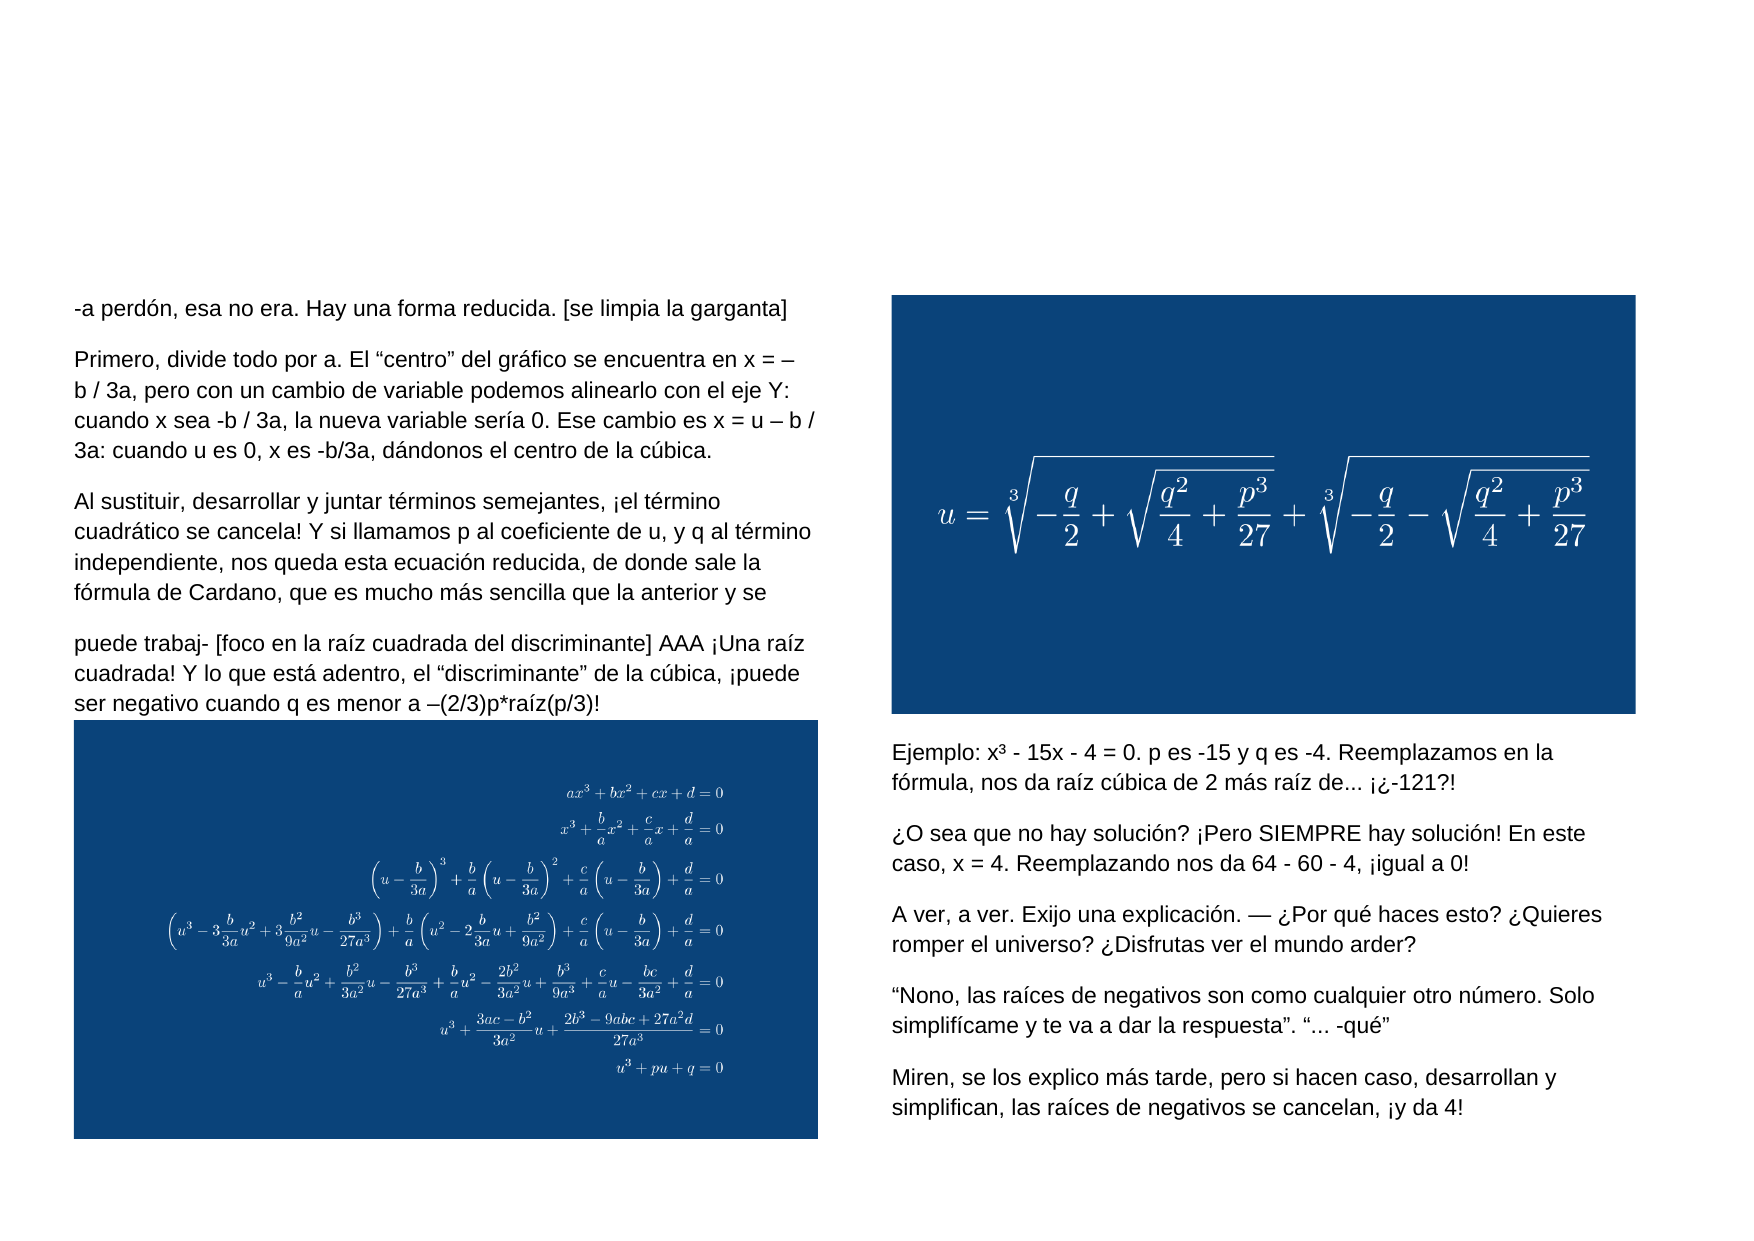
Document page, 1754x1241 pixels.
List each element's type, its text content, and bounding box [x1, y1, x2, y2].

text Al sustituir, desarrollar y juntar términos semejantes, ¡el término cuadrático se cancela! Y si llamamos p al coeficiente de u, y q al término independiente, nos queda esta ecuación reducida, de donde sale la fórmula de Cardano, que es mucho más sencilla que la anterior y se [74, 488, 818, 605]
text -a perdón, esa no era. Hay una forma reducida. [se limpia la garganta] [74, 295, 818, 322]
text Primero, divide todo por a. El “centro” del gráfico se encuentra en x = –b / 3a, pero con un cambio de variable podemos alinearlo con el eje Y: cuando x sea -b / 3a, la nueva variable sería 0. Ese cambio es x = u – b / 3a: cuando u es 0, x es -b/3a, dándonos el centro de la cúbica. [74, 346, 818, 463]
text puede trabaj- [foco en la raíz cuadrada del discriminante] AAA ¡Una raíz cuadrada! Y lo que está adentro, el “discriminante” de la cúbica, ¡puede ser negativo cuando q es menor a –(2/3)p*raíz(p/3)! [74, 630, 818, 720]
text ¿O sea que no hay solución? ¡Pero SIEMPRE hay solución! En este caso, x = 4. Reemplazando nos da 64 - 60 - 4, ¡igual a 0! [892, 820, 1636, 876]
text Miren, se los explico más tarde, pero si hacen caso, desarrollan y simplifican, las raíces de negativos se cancelan, ¡y da 4! [892, 1063, 1636, 1120]
picture [891, 295, 1636, 714]
text A ver, a ver. Exijo una explicación. — ¿Por qué haces esto? ¿Quieres romper el universo? ¿Disfrutas ver el mundo arder? [892, 901, 1636, 958]
picture [73, 720, 818, 1139]
text Ejemplo: x³ - 15x - 4 = 0. p es -15 y q es -4. Reemplazamos en la fórmula, nos da raíz cúbica de 2 más raíz de... ¡¿-121?! [892, 738, 1636, 795]
text “Nono, las raíces de negativos son como cualquier otro número. Solo simplifícame y te va a dar la respuesta”. “... -qué” [892, 982, 1636, 1039]
